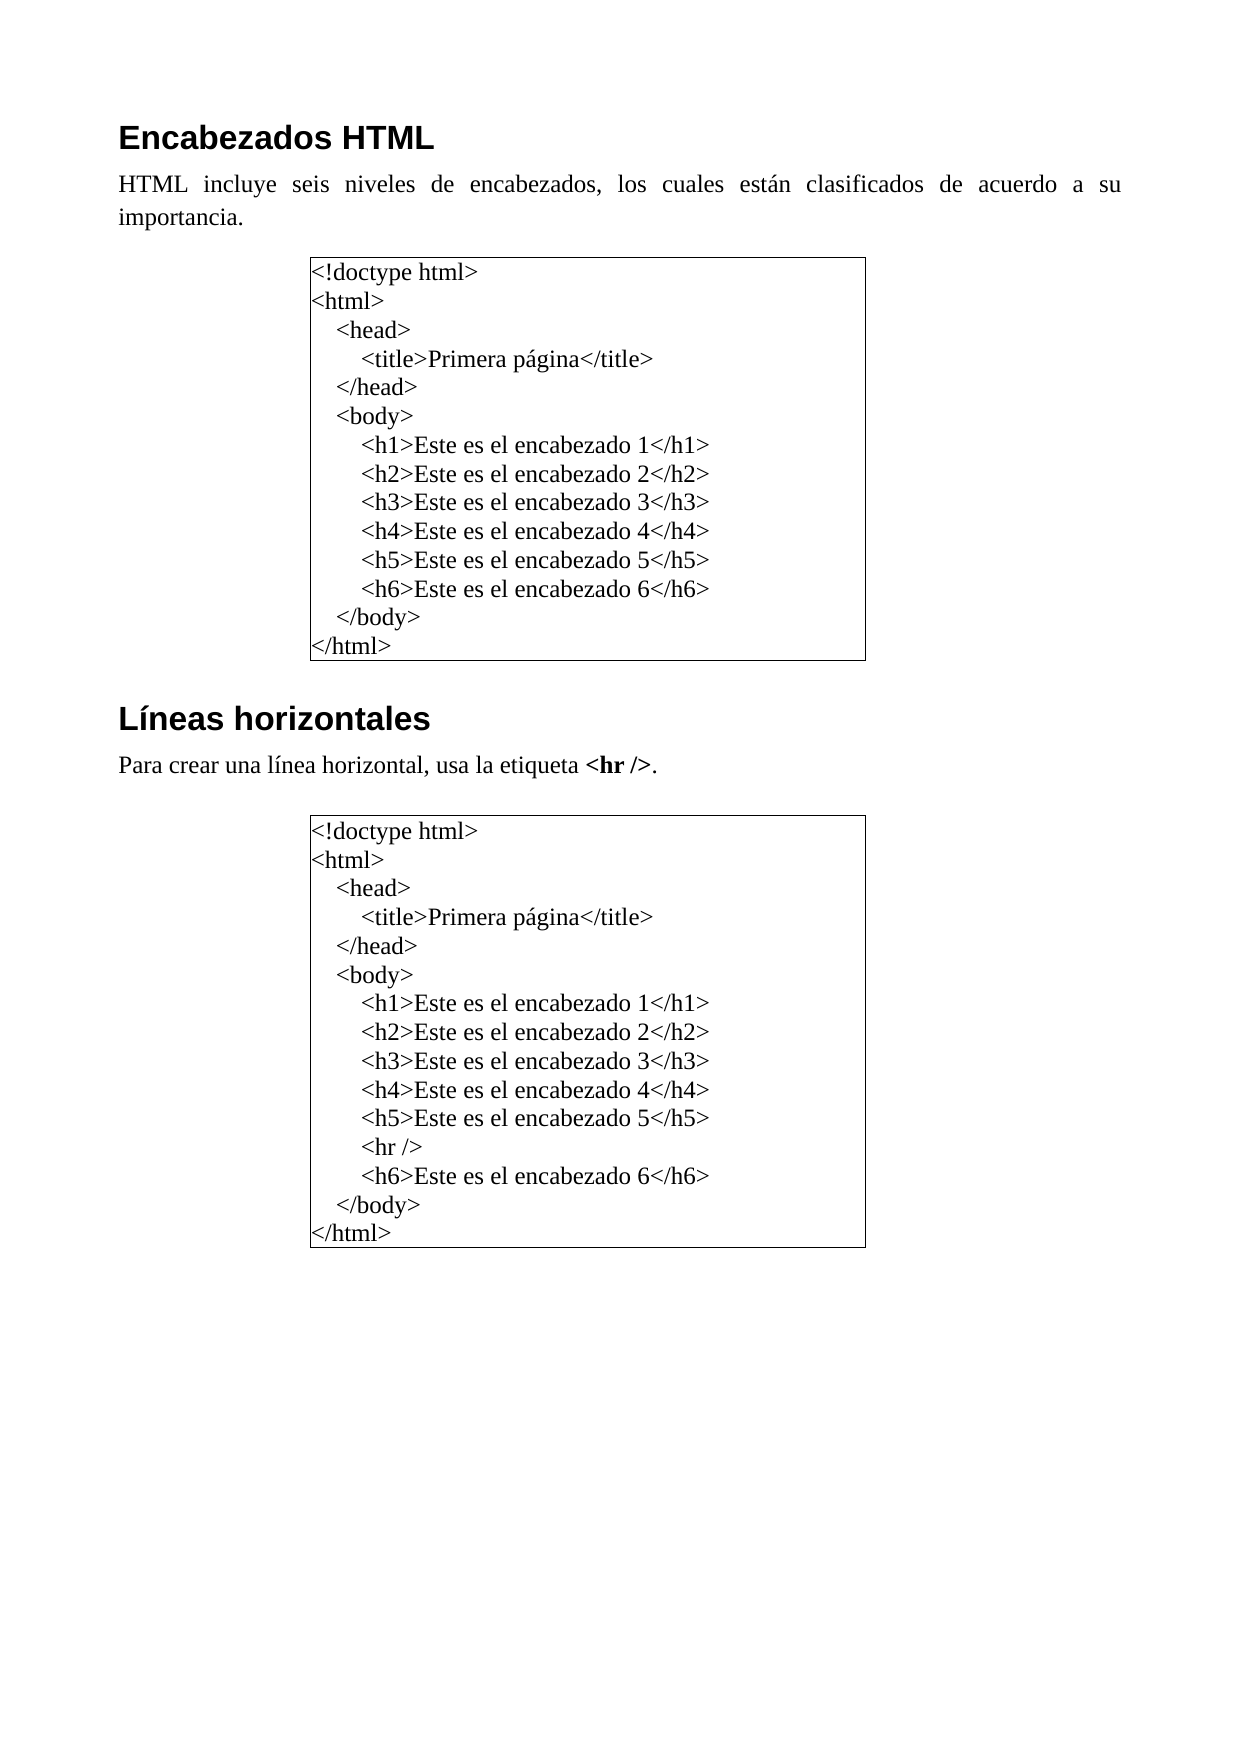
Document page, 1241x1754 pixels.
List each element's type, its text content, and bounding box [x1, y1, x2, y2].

text Para crear una línea horizontal, usa la etiqueta <hr />. [118, 750, 1122, 779]
subtitle Encabezados HTML [118, 118, 1122, 157]
subtitle Líneas horizontales [118, 699, 1122, 738]
text HTML incluye seis niveles de encabezados, los cuales están clasificados de acuerdo a su importancia. [118, 169, 1122, 231]
